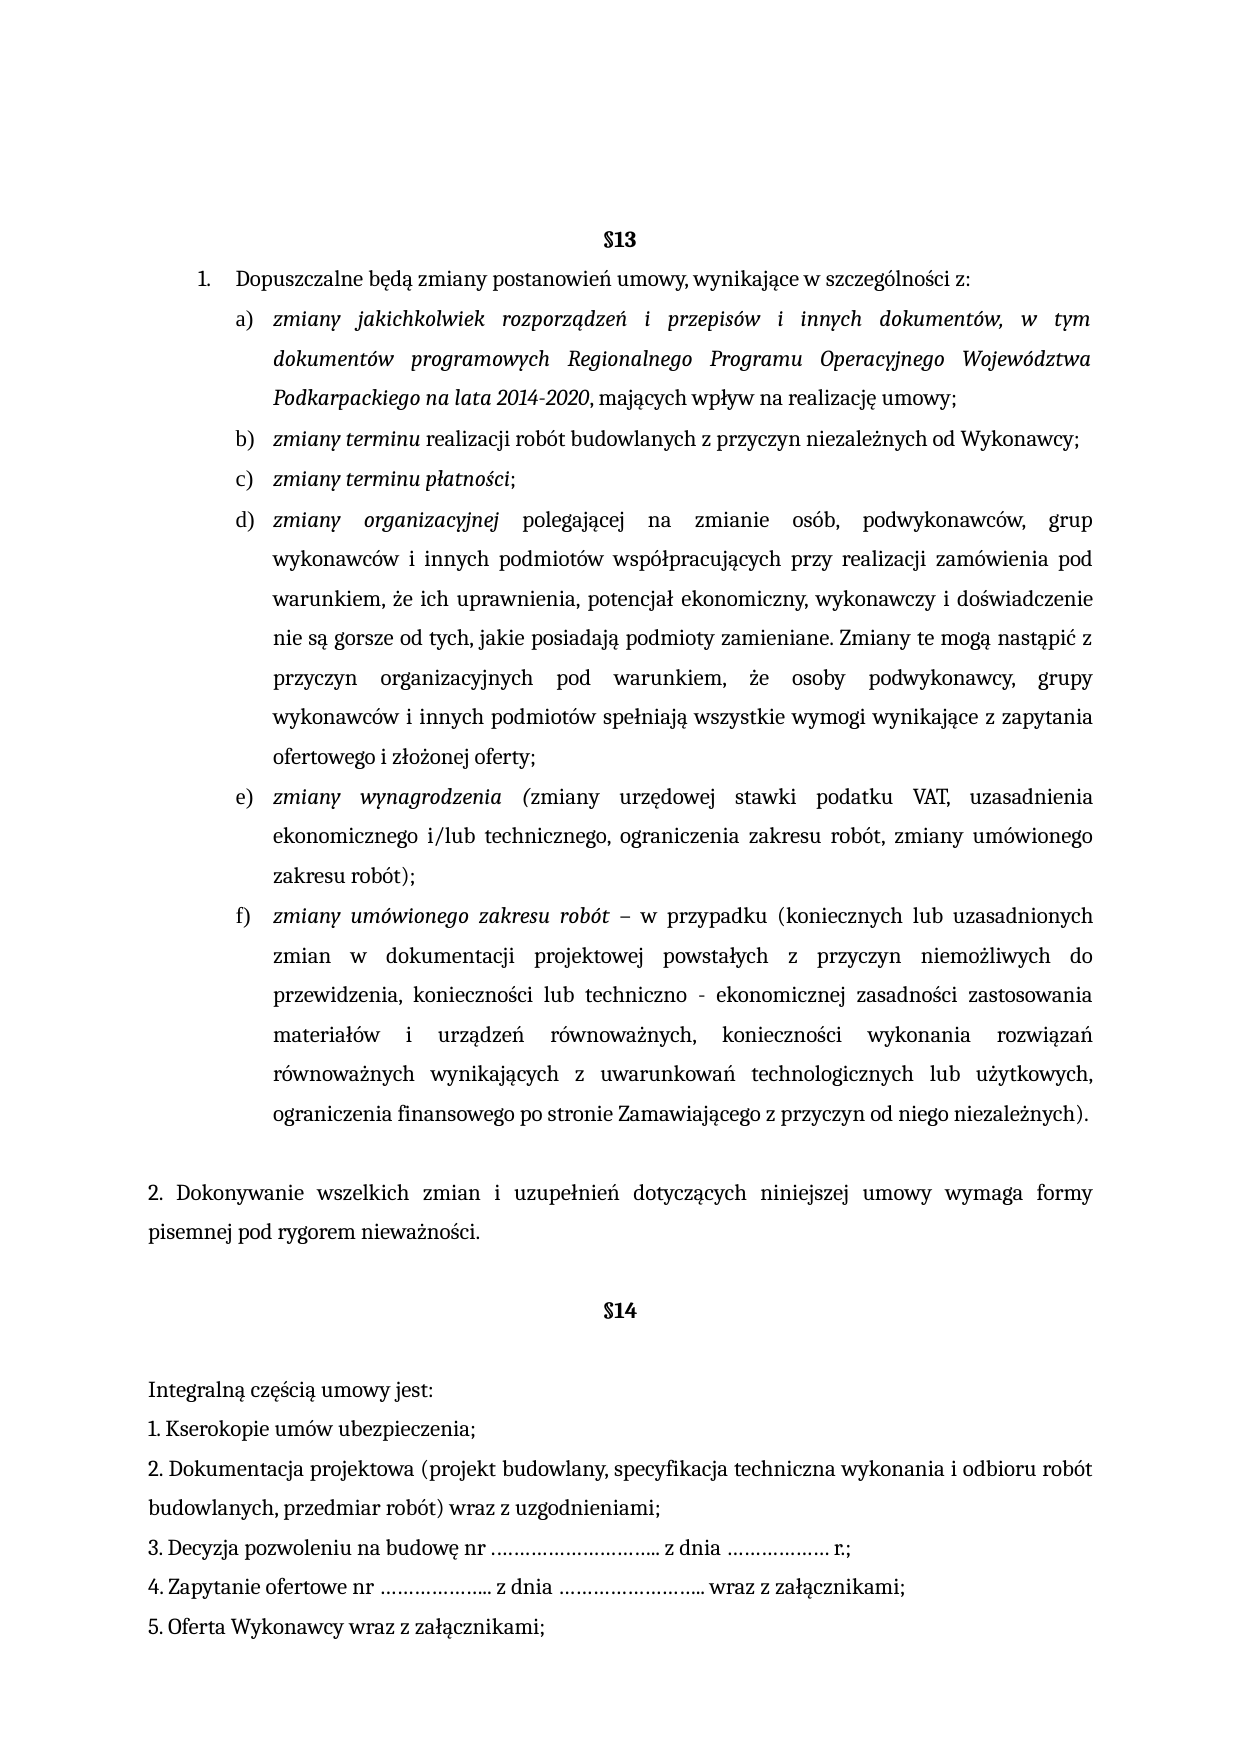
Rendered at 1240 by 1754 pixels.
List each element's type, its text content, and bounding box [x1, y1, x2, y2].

list zmiany wynagrodzenia (zmiany urzędowej stawki podatku VAT, uzasadnienia ekonomicznego i/lub technicznego, ograniczenia zakresu robót, zmiany umówionego zakresu robót); [235, 783, 1094, 889]
list zmiany jakichkolwiek rozporządzeń i przepisów i innych dokumentów, w tym dokumentów programowych Regionalnego Programu Operacyjnego Województwa Podkarpackiego na lata 2014-2020, mających wpływ na realizację umowy; [235, 306, 1094, 412]
text §14 [602, 1298, 1094, 1324]
list Dopuszczalne będą zmiany postanowień umowy, wynikające w szczególności z: [198, 266, 1094, 292]
text 2. Dokonywanie wszelkich zmian i uzupełnień dotyczących niniejszej umowy wymaga formy pisemnej pod rygorem nieważności. [148, 1179, 1094, 1245]
text 1. Kserokopie umów ubezpieczenia; [148, 1416, 1094, 1442]
list zmiany organizacyjnej polegającej na zmianie osób, podwykonawców, grup wykonawców i innych podmiotów współpracujących przy realizacji zamówienia pod warunkiem, że ich uprawnienia, potencjał ekonomiczny, wykonawczy i doświadczenie nie są gorsze od tych, jakie posiadają podmioty zamieniane. Zmiany te mogą nastąpić z przyczyn organizacyjnych pod warunkiem, że osoby podwykonawcy, grupy wykonawców i innych podmiotów spełniają wszystkie wymogi wynikające z zapytania ofertowego i złożonej oferty; [235, 506, 1094, 770]
list zmiany terminu płatności; [235, 465, 1094, 492]
list zmiany umówionego zakresu robót – w przypadku (koniecznych lub uzasadnionych zmian w dokumentacji projektowej powstałych z przyczyn niemożliwych do przewidzenia, konieczności lub techniczno - ekonomicznej zasadności zastosowania materiałów i urządzeń równoważnych, konieczności wykonania rozwiązań równoważnych wynikających z uwarunkowań technologicznych lub użytkowych, ograniczenia finansowego po stronie Zamawiającego z przyczyn od niego niezależnych). [235, 902, 1094, 1127]
text 5. Oferta Wykonawcy wraz z załącznikami; [148, 1613, 1094, 1640]
text 4. Zapytanie ofertowe nr ……………….. z dnia …………………….. wraz z załącznikami; [148, 1574, 1094, 1600]
text 3. Decyzja pozwoleniu na budowę nr .……………………….. z dnia ……………… r.; [148, 1534, 1094, 1561]
list zmiany terminu realizacji robót budowlanych z przyczyn niezależnych od Wykonawcy; [235, 425, 1094, 452]
text §13 [602, 227, 1094, 253]
text Integralną częścią umowy jest: [148, 1377, 1094, 1403]
text 2. Dokumentacja projektowa (projekt budowlany, specyfikacja techniczna wykonania i odbioru robót budowlanych, przedmiar robót) wraz z uzgodnieniami; [148, 1456, 1094, 1521]
